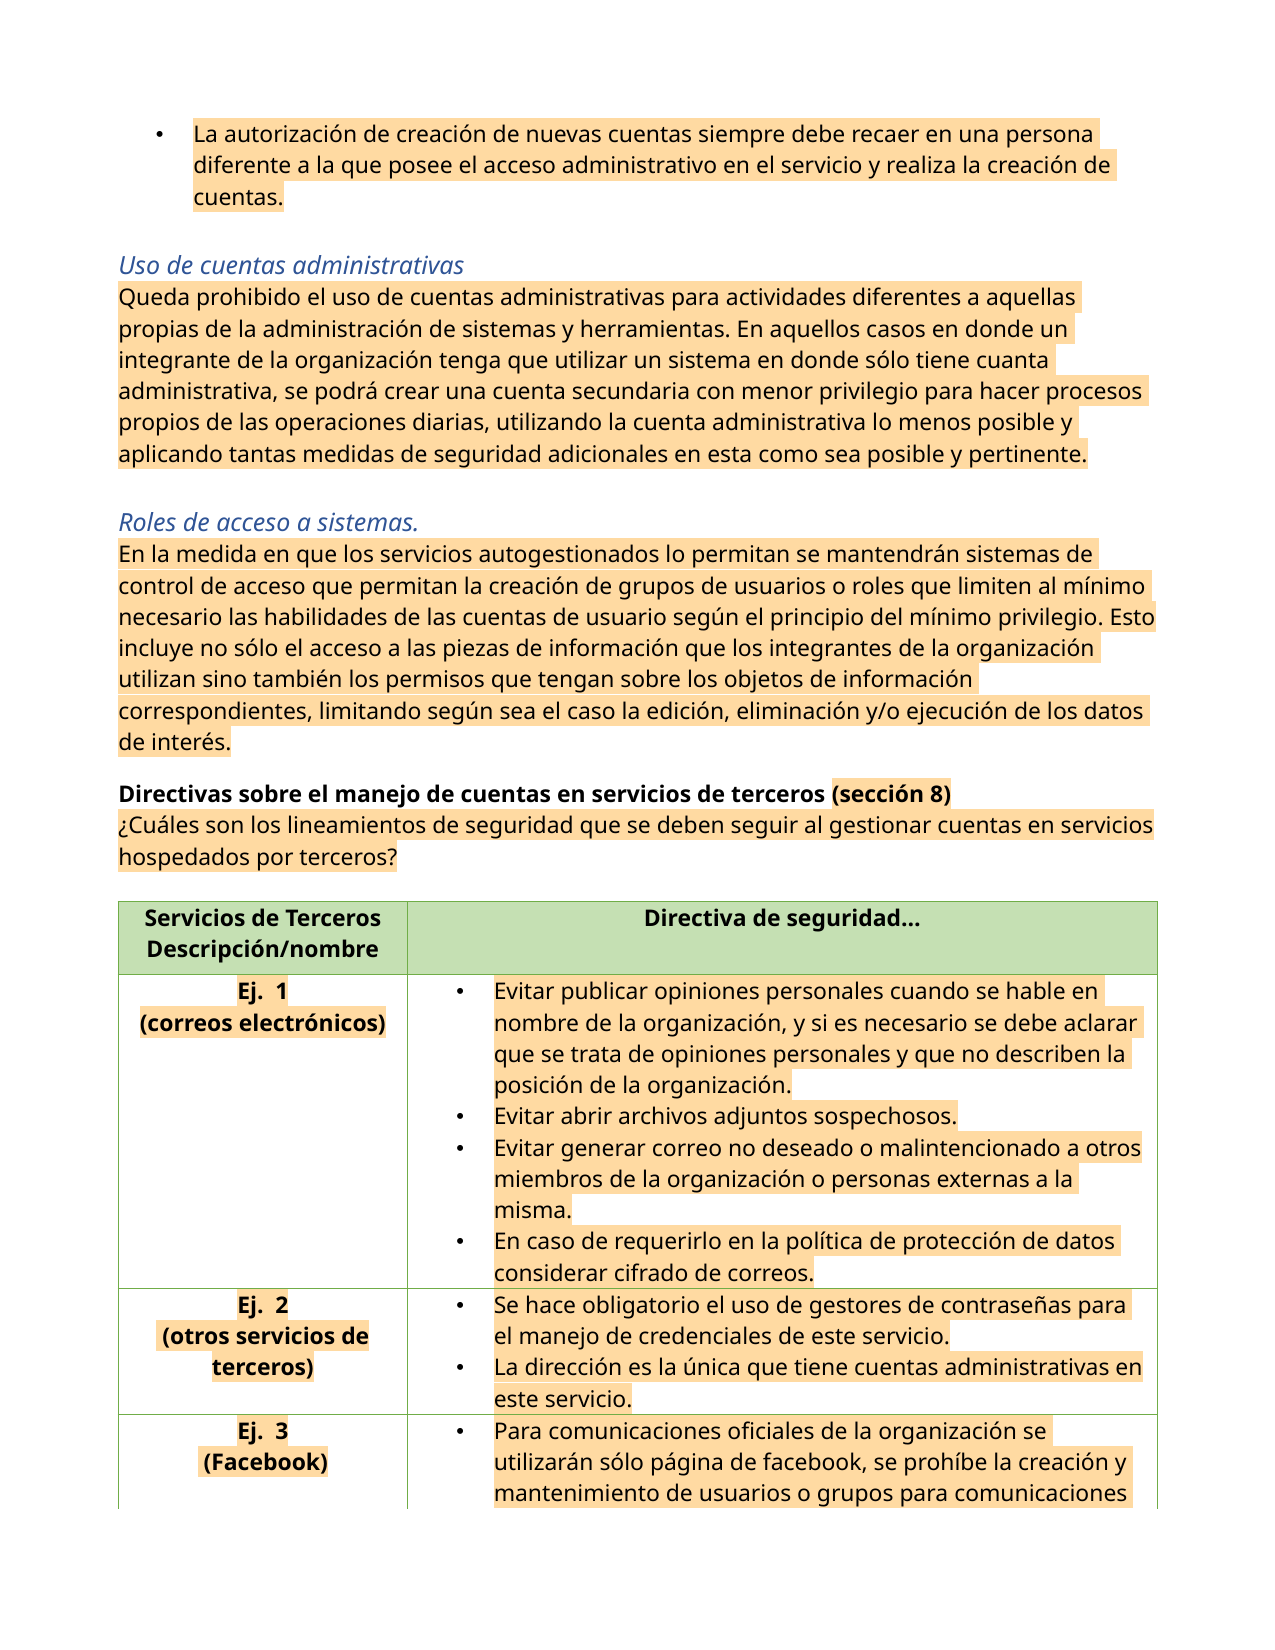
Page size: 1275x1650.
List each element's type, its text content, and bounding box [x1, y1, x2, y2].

text Queda prohibido el uso de cuentas administrativas para actividades diferentes a aquellas propias de la administración de sistemas y herramientas. En aquellos casos en donde un integrante de la organización tenga que utilizar un sistema en donde sólo tiene cuanta administrativa, se podrá crear una cuenta secundaria con menor privilegio para hacer procesos propios de las operaciones diarias, utilizando la cuenta administrativa lo menos posible y aplicando tantas medidas de seguridad adicionales en esta como sea posible y pertinente. [118, 281, 1157, 469]
table_cell Ej. 3 (Facebook) [119, 1415, 407, 1508]
table_cell Evitar publicar opiniones personales cuando se hable en nombre de la organización, y si es necesario se debe aclarar que se trata de opiniones personales y que no describen la posición de la organización. Evitar abrir archivos adjuntos sospechosos. Evitar generar correo no deseado o malintencionado a otros miembros de la organización o personas externas a la misma. En caso de requerirlo en la política de protección de datos considerar cifrado de correos. [408, 975, 1157, 1288]
subtitle Roles de acceso a sistemas. [118, 504, 1157, 538]
table_cell Se hace obligatorio el uso de gestores de contraseñas para el manejo de credenciales de este servicio. La dirección es la única que tiene cuentas administrativas en este servicio. [408, 1289, 1157, 1414]
table_cell Para comunicaciones oficiales de la organización se utilizarán sólo página de facebook, se prohíbe la creación y mantenimiento de usuarios o grupos para comunicaciones oficiales. Las páginas deben tener al menos 3 administradores diferentes, todos miembros activos de la organización y con notificaciones de seguridad activadas, autenticación en dos factores y contactos de emergencia activados. Se monitorearán regularmente cuentas falsas que se hagan pasar por mecanismos oficiales de comunicación de la organización, haciendo las denuncias correspondientes para su suspensión. [408, 1415, 1157, 1508]
subtitle Uso de cuentas administrativas [118, 247, 1157, 281]
subtitle Directivas sobre el manejo de cuentas en servicios de terceros (sección 8) [118, 778, 1157, 809]
table_header Servicios de Terceros Descripción/nombre [119, 902, 407, 974]
list La autorización de creación de nuevas cuentas siempre debe recaer en una persona diferente a la que posee el acceso administrativo en el servicio y realiza la creación de cuentas. [156, 118, 1157, 212]
table_cell Ej. 1 (correos electrónicos) [119, 975, 407, 1288]
text ¿Cuáles son los lineamientos de seguridad que se deben seguir al gestionar cuentas en servicios hospedados por terceros? [118, 809, 1157, 872]
table_header Directiva de seguridad… [408, 902, 1157, 974]
table_cell Ej. 2 (otros servicios de terceros) [119, 1289, 407, 1414]
text En la medida en que los servicios autogestionados lo permitan se mantendrán sistemas de control de acceso que permitan la creación de grupos de usuarios o roles que limiten al mínimo necesario las habilidades de las cuentas de usuario según el principio del mínimo privilegio. Esto incluye no sólo el acceso a las piezas de información que los integrantes de la organización utilizan sino también los permisos que tengan sobre los objetos de información correspondientes, limitando según sea el caso la edición, eliminación y/o ejecución de los datos de interés. [118, 538, 1157, 757]
